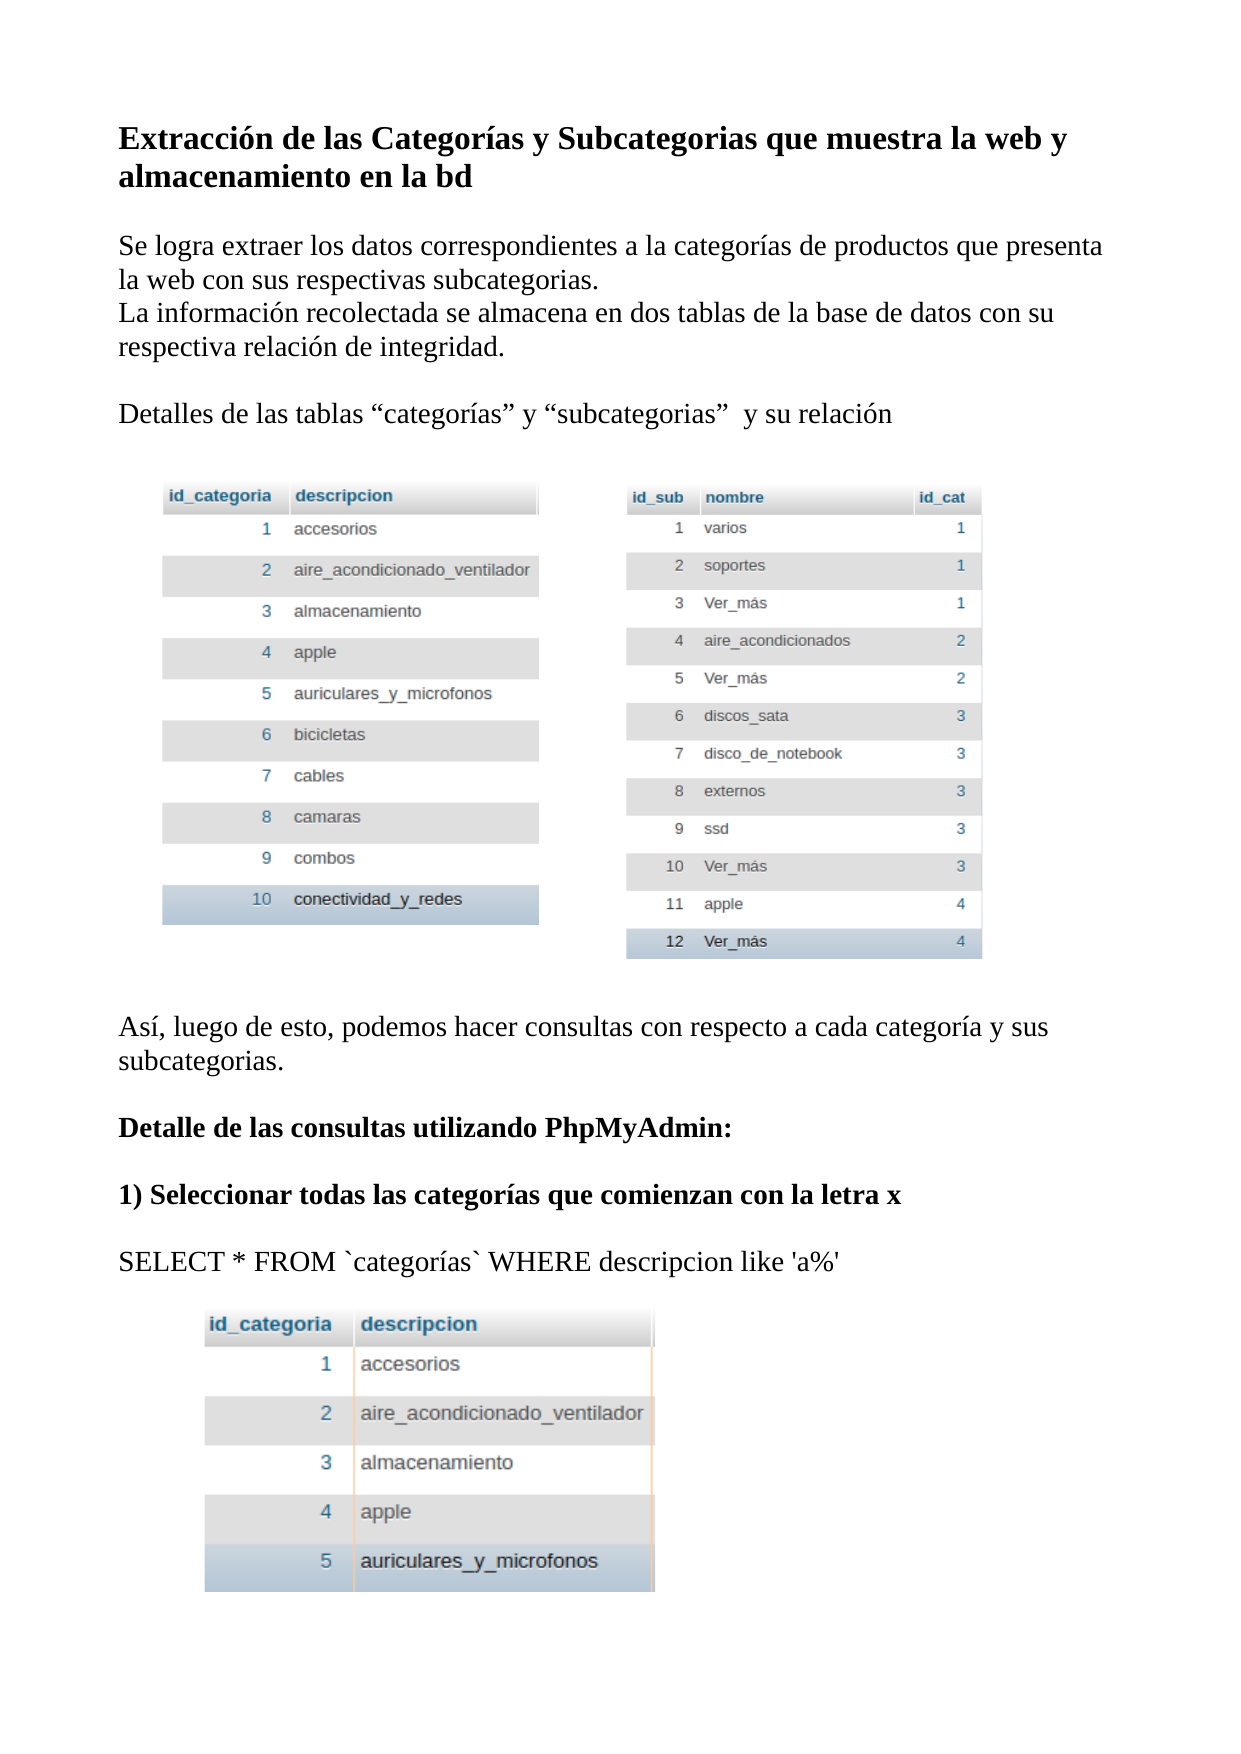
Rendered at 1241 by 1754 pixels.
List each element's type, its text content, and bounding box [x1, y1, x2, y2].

picture [204, 1309, 655, 1592]
text 1) Seleccionar todas las categorías que comienzan con la letra x [118, 1177, 1122, 1211]
text SELECT * FROM `categorías` WHERE descripcion like 'a%' [118, 1244, 1122, 1278]
text Se logra extraer los datos correspondientes a la categorías de productos que presenta la web con sus respectivas subcategorias. [118, 228, 1122, 295]
text Extracción de las Categorías y Subcategorias que muestra la web y almacenamiento en la bd [118, 118, 1122, 195]
text La información recolectada se almacena en dos tablas de la base de datos con su respectiva relación de integridad. [118, 295, 1122, 362]
text Detalle de las consultas utilizando PhpMyAdmin: [118, 1110, 1122, 1143]
picture [162, 479, 539, 925]
text Así, luego de esto, podemos hacer consultas con respecto a cada categoría y sus subcategorias. [118, 1009, 1122, 1076]
text Detalles de las tablas “categorías” y “subcategorias” y su relación [118, 396, 1122, 429]
picture [626, 481, 983, 959]
